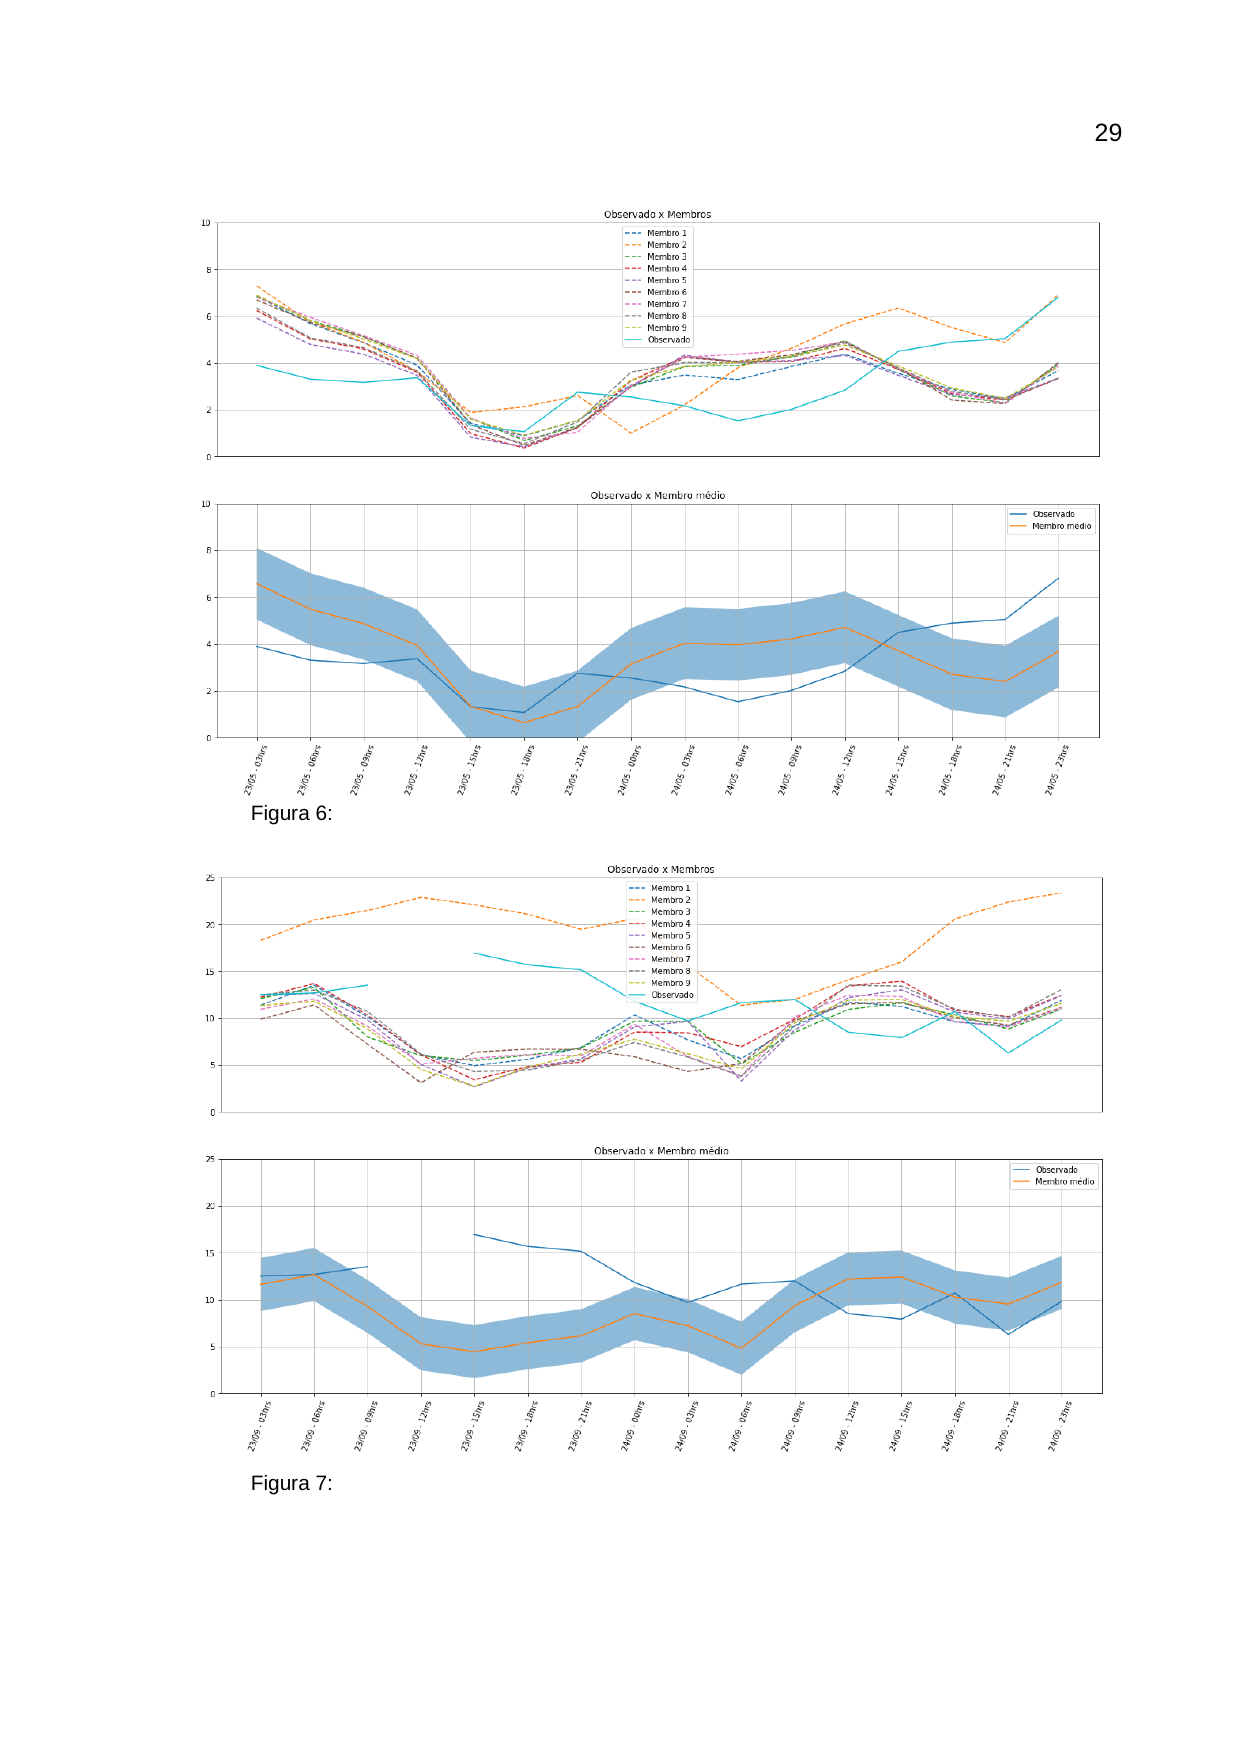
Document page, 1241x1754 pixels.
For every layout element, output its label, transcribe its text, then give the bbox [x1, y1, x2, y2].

picture [196, 204, 1104, 801]
text Figura 7: [177, 868, 1122, 1494]
picture [199, 859, 1107, 1457]
text Figura 6: [177, 204, 1122, 825]
